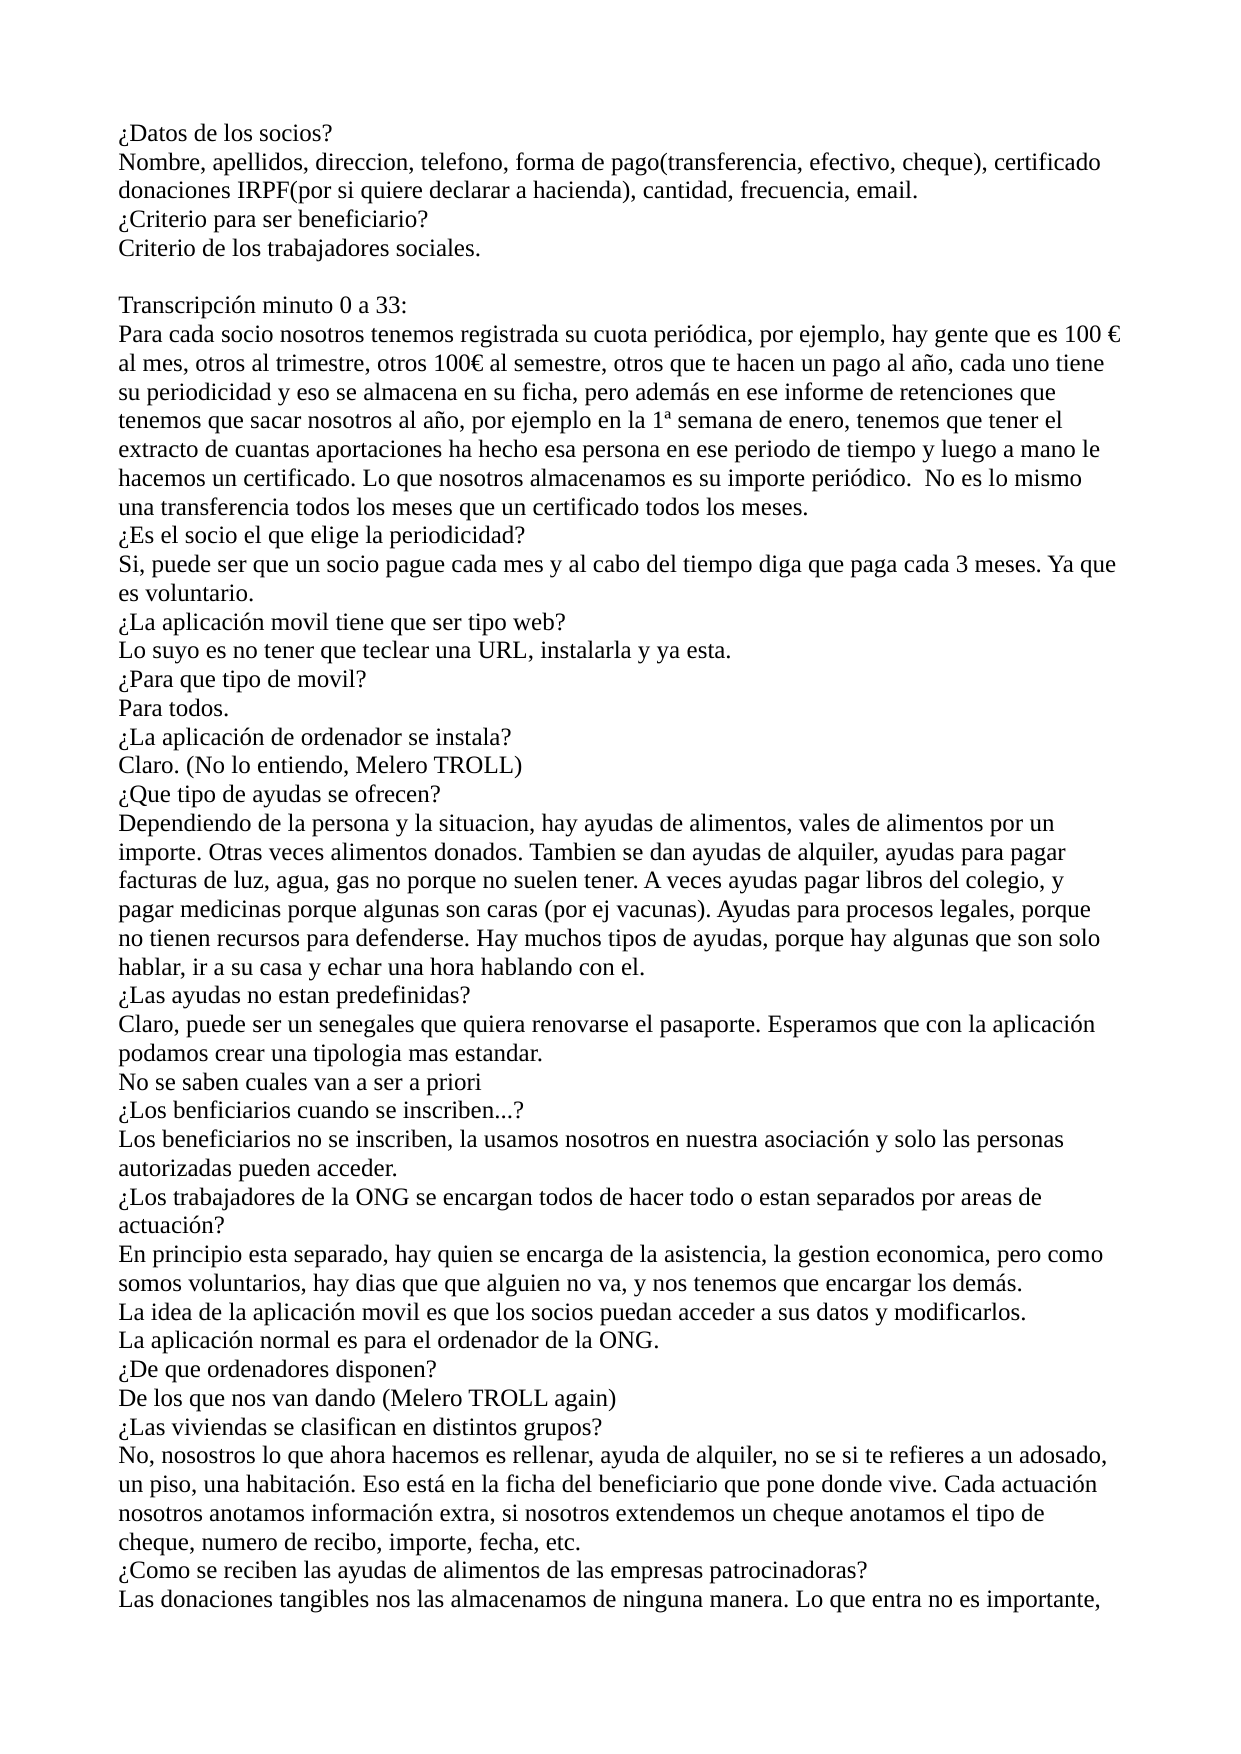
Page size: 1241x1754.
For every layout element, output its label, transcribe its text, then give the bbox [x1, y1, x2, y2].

text ¿Como se reciben las ayudas de alimentos de las empresas patrocinadoras? [118, 1556, 1122, 1584]
text La idea de la aplicación movil es que los socios puedan acceder a sus datos y modificarlos. [118, 1297, 1122, 1326]
text Los beneficiarios no se inscriben, la usamos nosotros en nuestra asociación y solo las personas autorizadas pueden acceder. [118, 1124, 1122, 1182]
text ¿Los trabajadores de la ONG se encargan todos de hacer todo o estan separados por areas de actuación? [118, 1182, 1122, 1239]
text ¿Es el socio el que elige la periodicidad? [118, 521, 1122, 549]
text Si, puede ser que un socio pague cada mes y al cabo del tiempo diga que paga cada 3 meses. Ya que es voluntario. [118, 549, 1122, 607]
text ¿Para que tipo de movil? [118, 664, 1122, 693]
text ¿Las ayudas no estan predefinidas? [118, 981, 1122, 1009]
text ¿La aplicación movil tiene que ser tipo web? [118, 607, 1122, 636]
text Claro. (No lo entiendo, Melero TROLL) [118, 751, 1122, 779]
text ¿Criterio para ser beneficiario? [118, 204, 1122, 233]
text Lo suyo es no tener que teclear una URL, instalarla y ya esta. [118, 636, 1122, 664]
text Nombre, apellidos, direccion, telefono, forma de pago(transferencia, efectivo, cheque), certificado donaciones IRPF(por si quiere declarar a hacienda), cantidad, frecuencia, email. [118, 147, 1122, 204]
text ¿Los benficiarios cuando se inscriben...? [118, 1096, 1122, 1124]
text Para todos. [118, 693, 1122, 722]
text Para cada socio nosotros tenemos registrada su cuota periódica, por ejemplo, hay gente que es 100 € al mes, otros al trimestre, otros 100€ al semestre, otros que te hacen un pago al año, cada uno tiene su periodicidad y eso se almacena en su ficha, pero además en ese informe de retenciones que tenemos que sacar nosotros al año, por ejemplo en la 1ª semana de enero, tenemos que tener el extracto de cuantas aportaciones ha hecho esa persona en ese periodo de tiempo y luego a mano le hacemos un certificado. Lo que nosotros almacenamos es su importe periódico. No es lo mismo una transferencia todos los meses que un certificado todos los meses. [118, 319, 1122, 521]
text De los que nos van dando (Melero TROLL again) [118, 1383, 1122, 1412]
text No, nosostros lo que ahora hacemos es rellenar, ayuda de alquiler, no se si te refieres a un adosado, un piso, una habitación. Eso está en la ficha del beneficiario que pone donde vive. Cada actuación nosotros anotamos información extra, si nosotros extendemos un cheque anotamos el tipo de cheque, numero de recibo, importe, fecha, etc. [118, 1441, 1122, 1556]
text Dependiendo de la persona y la situacion, hay ayudas de alimentos, vales de alimentos por un importe. Otras veces alimentos donados. Tambien se dan ayudas de alquiler, ayudas para pagar facturas de luz, agua, gas no porque no suelen tener. A veces ayudas pagar libros del colegio, y pagar medicinas porque algunas son caras (por ej vacunas). Ayudas para procesos legales, porque no tienen recursos para defenderse. Hay muchos tipos de ayudas, porque hay algunas que son solo hablar, ir a su casa y echar una hora hablando con el. [118, 808, 1122, 981]
text Claro, puede ser un senegales que quiera renovarse el pasaporte. Esperamos que con la aplicación podamos crear una tipologia mas estandar. [118, 1009, 1122, 1067]
text ¿De que ordenadores disponen? [118, 1354, 1122, 1383]
text La aplicación normal es para el ordenador de la ONG. [118, 1326, 1122, 1354]
text En principio esta separado, hay quien se encarga de la asistencia, la gestion economica, pero como somos voluntarios, hay dias que que alguien no va, y nos tenemos que encargar los demás. [118, 1239, 1122, 1297]
text ¿Datos de los socios? [118, 118, 1122, 147]
text No se saben cuales van a ser a priori [118, 1067, 1122, 1096]
text Transcripción minuto 0 a 33: [118, 291, 1122, 319]
text ¿Que tipo de ayudas se ofrecen? [118, 779, 1122, 808]
text ¿Las viviendas se clasifican en distintos grupos? [118, 1412, 1122, 1441]
text ¿La aplicación de ordenador se instala? [118, 722, 1122, 751]
text Las donaciones tangibles nos las almacenamos de ninguna manera. Lo que entra no es importante, [118, 1584, 1122, 1613]
text Criterio de los trabajadores sociales. [118, 233, 1122, 262]
